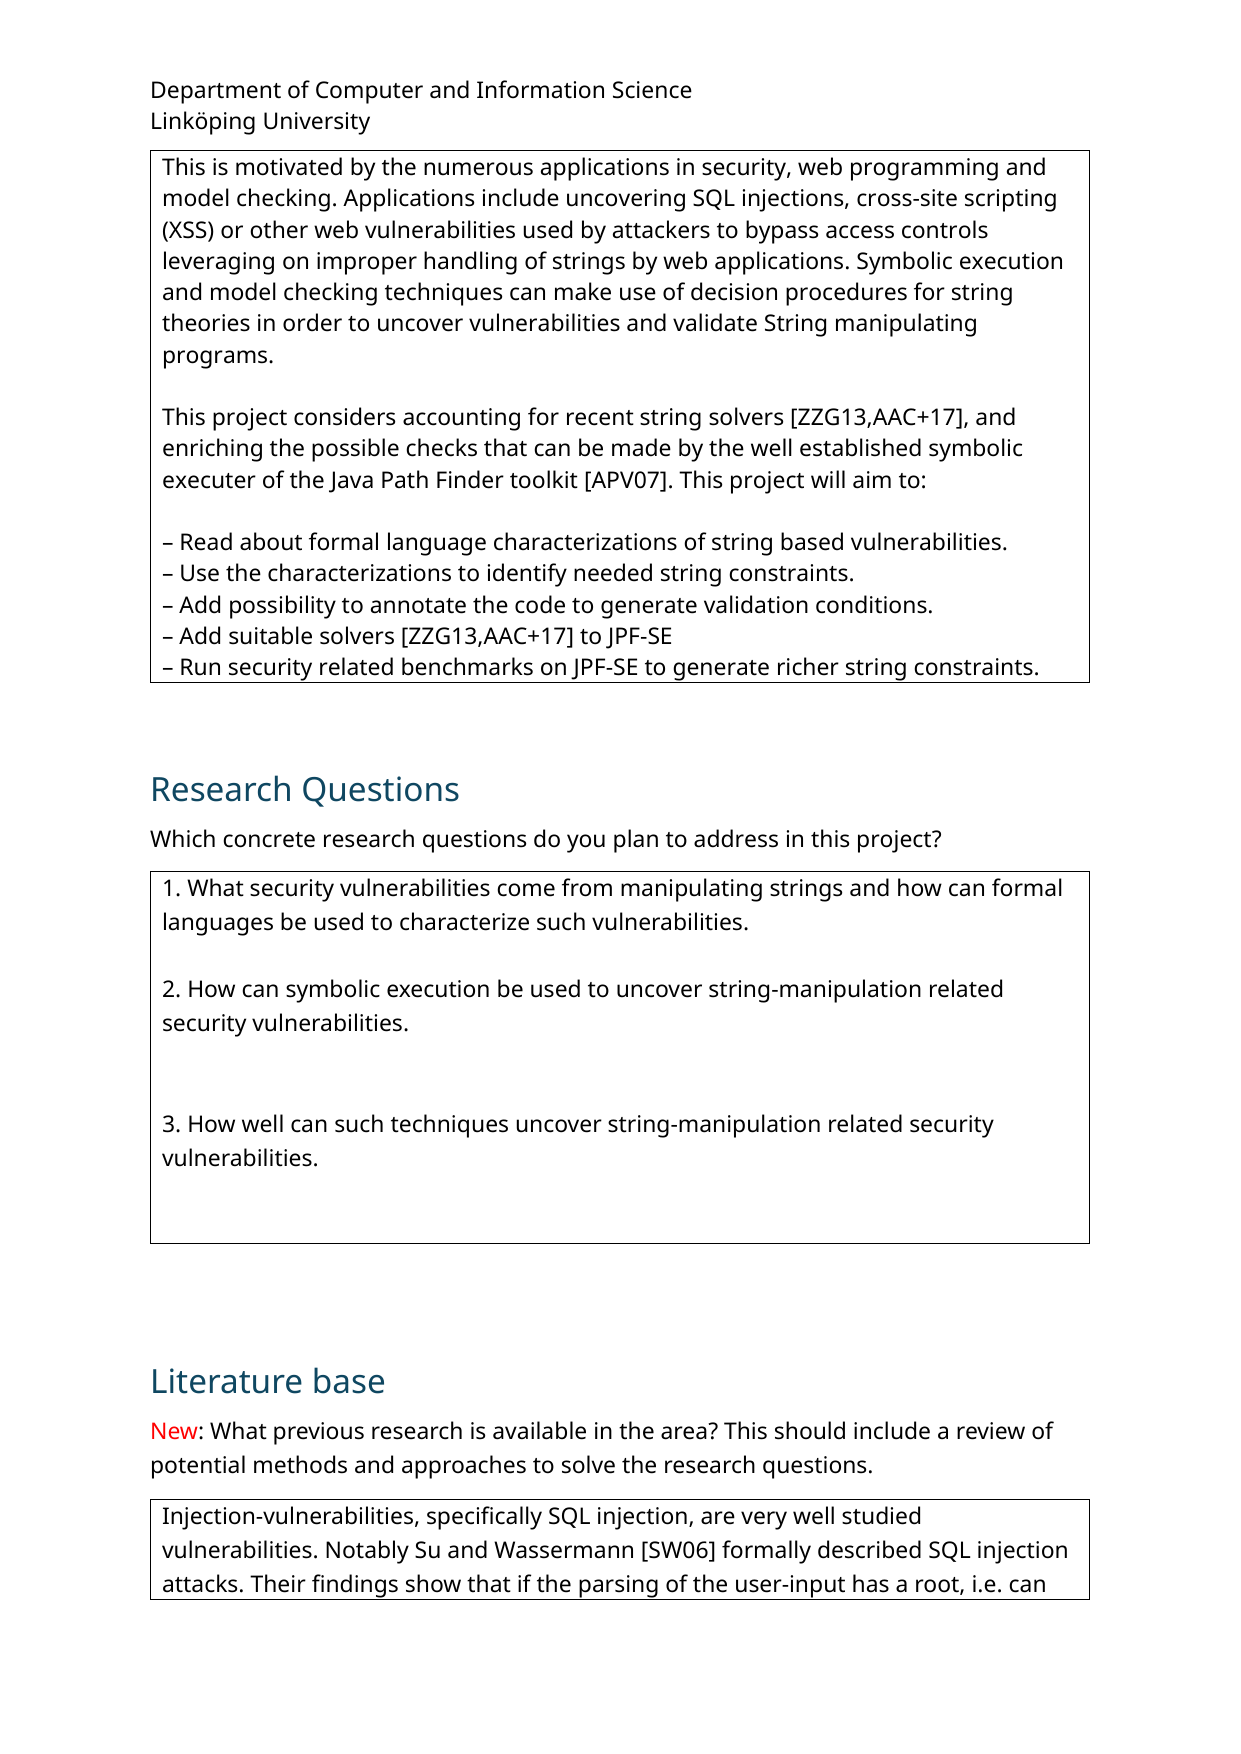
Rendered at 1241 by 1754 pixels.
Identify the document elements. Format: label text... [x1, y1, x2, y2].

subtitle Research Questions [150, 766, 1090, 811]
text New: What previous research is available in the area? This should include a review of potential methods and approaches to solve the research questions. [150, 1415, 1090, 1480]
table_header This is motivated by the numerous applications in security, web programming and model checking. Applications include uncovering SQL injections, cross-site scripting (XSS) or other web vulnerabilities used by attackers to bypass access controls leveraging on improper handling of strings by web applications. Symbolic execution and model checking techniques can make use of decision procedures for string theories in order to uncover vulnerabilities and validate String manipulating programs. This project considers accounting for recent string solvers [ZZG13,AAC+17], and enriching the possible checks that can be made by the well established symbolic executer of the Java Path Finder toolkit [APV07]. This project will aim to: – Read about formal language characterizations of string based vulnerabilities. – Use the characterizations to identify needed string constraints. – Add possibility to annotate the code to generate validation conditions. – Add suitable solvers [ZZG13,AAC+17] to JPF-SE – Run security related benchmarks on JPF-SE to generate richer string constraints. [151, 151, 1089, 682]
text Which concrete research questions do you plan to address in this project? [150, 823, 1090, 854]
subtitle Literature base [150, 1358, 1090, 1403]
table_header Injection-vulnerabilities, specifically SQL injection, are very well studied vulnerabilities. Notably Su and Wassermann [SW06] formally described SQL injection attacks. Their findings show that if the parsing of the user-input has a root, i.e. can [151, 1500, 1089, 1599]
table_header 1. What security vulnerabilities come from manipulating strings and how can formal languages be used to characterize such vulnerabilities. 2. How can symbolic execution be used to uncover string-manipulation related security vulnerabilities. 3. How well can such techniques uncover string-manipulation related security vulnerabilities. [151, 872, 1089, 1243]
